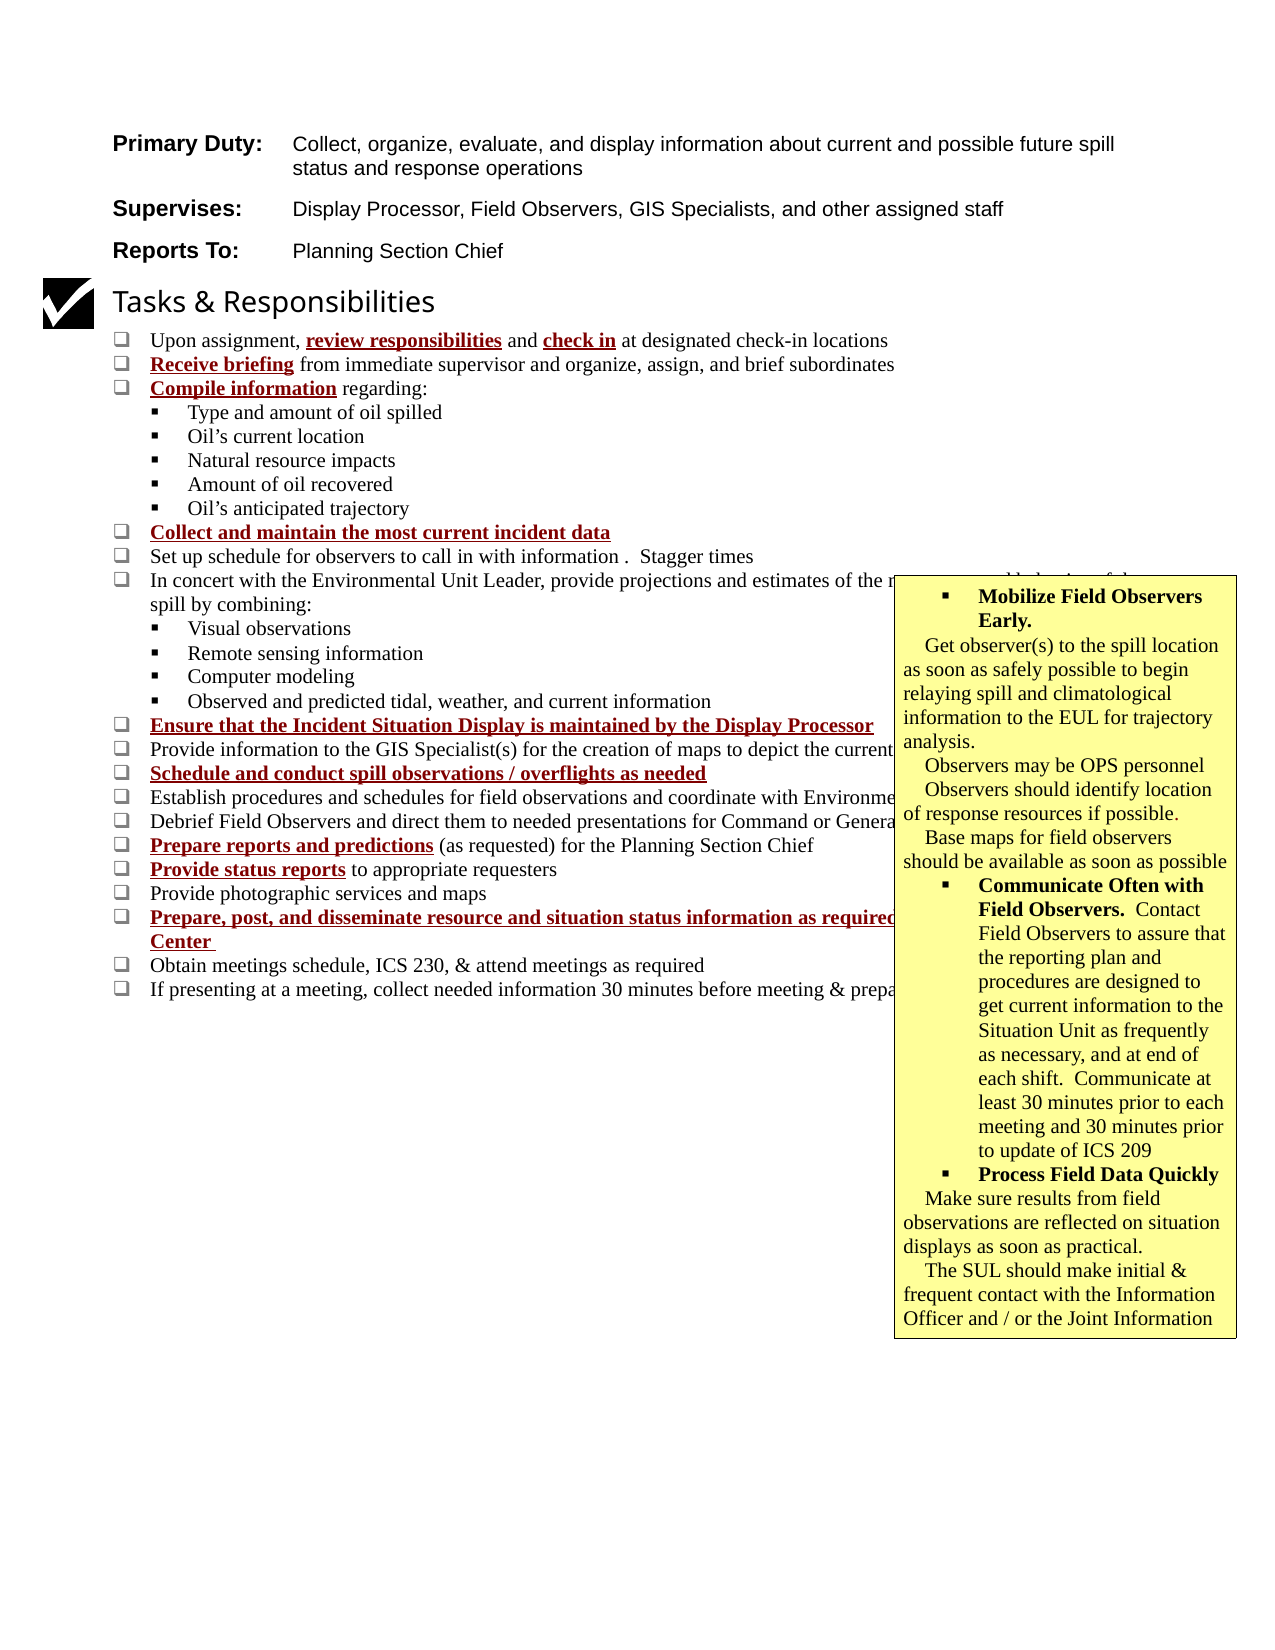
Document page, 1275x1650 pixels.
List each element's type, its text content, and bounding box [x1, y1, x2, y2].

list Observed and predicted tidal, weather, and current information [150, 688, 894, 713]
list If presenting at a meeting, collect needed information 30 minutes before meeting & prepare presentation [112, 977, 894, 1001]
list Establish procedures and schedules for field observations and coordinate with Environmental Unit Leader [112, 785, 894, 809]
list Obtain meetings schedule, ICS 230, & attend meetings as required [112, 953, 894, 977]
list Prepare, post, and disseminate resource and situation status information as required in the Incident Information Center [112, 905, 894, 953]
text  Observers may be OPS personnel [903, 753, 1227, 777]
list Oil’s anticipated trajectory [150, 496, 1162, 520]
list Remote sensing information [150, 640, 894, 664]
list Set up schedule for observers to call in with information . Stagger times [112, 544, 1162, 568]
list Compile information regarding: [112, 376, 1162, 400]
text  The SUL should make initial & frequent contact with the Information Officer and / or the Joint Information Center (JIC) to assure that appropriate information products are delivered to the JIC, & to coordinate production w/ scheduled JIC events [903, 1258, 1227, 1329]
list Provide status reports to appropriate requesters [112, 857, 894, 881]
list Type and amount of oil spilled [150, 400, 1162, 424]
list Prepare reports and predictions (as requested) for the Planning Section Chief [112, 833, 894, 857]
list Schedule and conduct spill observations / overflights as needed [112, 761, 894, 785]
list Oil’s current location [150, 424, 1162, 448]
list Natural resource impacts [150, 448, 1162, 472]
text Reports To: Planning Section Chief [112, 237, 1162, 263]
text Tasks & Responsibilities [112, 282, 1162, 321]
list Provide photographic services and maps [112, 881, 894, 905]
list Mobilize Field Observers Early. [941, 584, 1227, 632]
list Collect and maintain the most current incident data [112, 520, 1162, 544]
list Ensure that the Incident Situation Display is maintained by the Display Processor [112, 713, 894, 737]
text Supervises: Display Processor, Field Observers, GIS Specialists, and other assigned staff [112, 195, 1162, 222]
list Visual observations [150, 616, 894, 640]
text  Base maps for field observers should be available as soon as possible [903, 825, 1227, 873]
list In concert with the Environmental Unit Leader, provide projections and estimates of the movement and behavior of the spill by combining: [112, 568, 1162, 616]
text  Observers should identify location of response resources if possible. [903, 777, 1227, 825]
list Provide information to the GIS Specialist(s) for the creation of maps to depict the current and possible future situation [112, 737, 894, 761]
text Primary Duty: Collect, organize, evaluate, and display information about current and possible future spill status and response operations [112, 127, 1162, 180]
list Debrief Field Observers and direct them to needed presentations for Command or General Staff [112, 809, 894, 833]
list Receive briefing from immediate supervisor and organize, assign, and brief subordinates [112, 352, 1162, 376]
list Process Field Data Quickly [941, 1162, 1227, 1186]
list Computer modeling [150, 664, 894, 688]
list Amount of oil recovered [150, 472, 1162, 496]
text  Make sure results from field observations are reflected on situation displays as soon as practical. [903, 1186, 1227, 1258]
list Communicate Often with Field Observers. Contact Field Observers to assure that the reporting plan and procedures are designed to get current information to the Situation Unit as frequently as necessary, and at end of each shift. Communicate at least 30 minutes prior to each meeting and 30 minutes prior to update of ICS 209 [941, 873, 1227, 1162]
list Upon assignment, review responsibilities and check in at designated check-in locations [112, 328, 1162, 352]
text  Get observer(s) to the spill location as soon as safely possible to begin relaying spill and climatological information to the EUL for trajectory analysis. [903, 632, 1227, 753]
